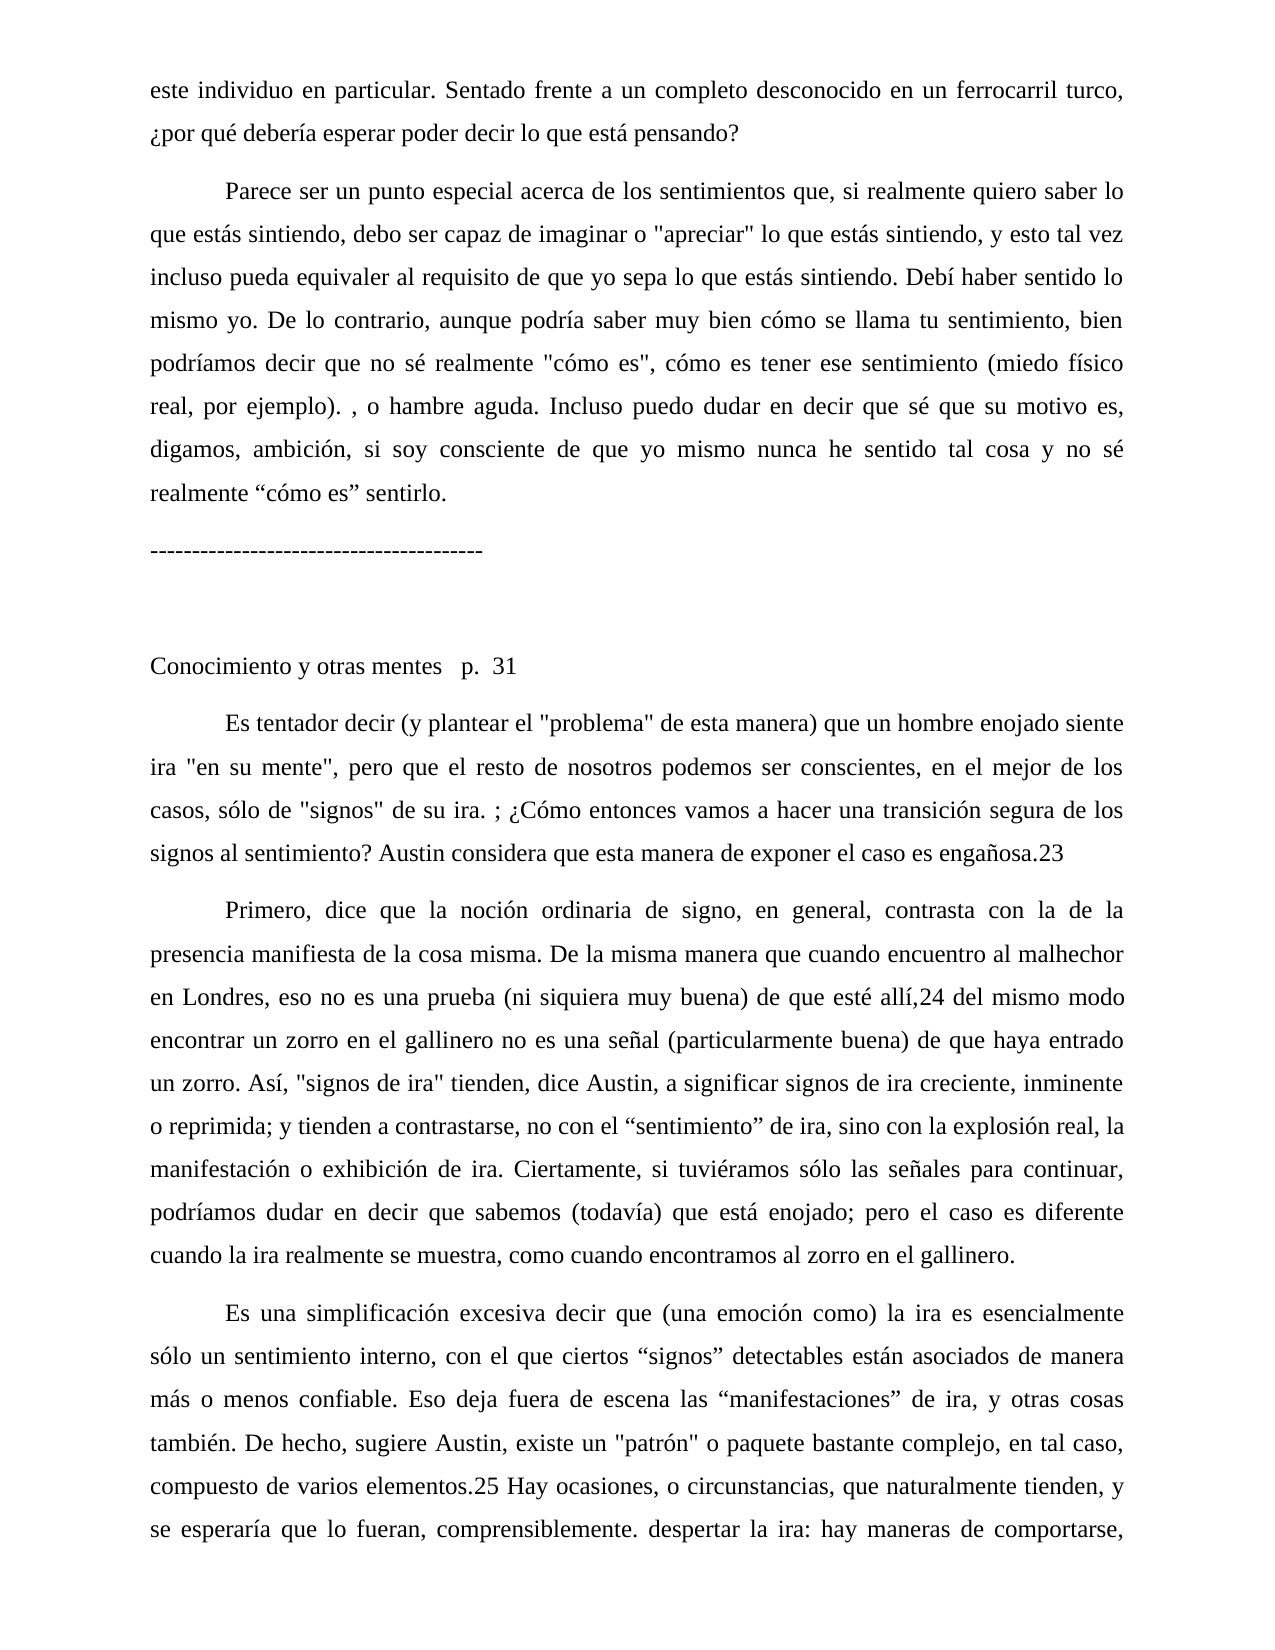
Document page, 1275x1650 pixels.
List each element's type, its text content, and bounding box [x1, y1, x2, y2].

text Es una simplificación excesiva decir que (una emoción como) la ira es esencialmente sólo un sentimiento interno, con el que ciertos “signos” detectables están asociados de manera más o menos confiable. Eso deja fuera de escena las “manifestaciones” de ira, y otras cosas también. De hecho, sugiere Austin, existe un "patrón" o paquete bastante complejo, en tal caso, compuesto de varios elementos.25 Hay ocasiones, o circunstancias, que naturalmente tienden, y se esperaría que lo fueran, comprensiblemente. despertar la ira: hay maneras de comportarse, [150, 1298, 1125, 1543]
text este individuo en particular. Sentado frente a un completo desconocido en un ferrocarril turco, ¿por qué debería esperar poder decir lo que está pensando? [150, 75, 1125, 147]
text Conocimiento y otras mentes p. 31 [150, 651, 1125, 679]
text Primero, dice que la noción ordinaria de signo, en general, contrasta con la de la presencia manifiesta de la cosa misma. De la misma manera que cuando encuentro al malhechor en Londres, eso no es una prueba (ni siquiera muy buena) de que esté allí,24 del mismo modo encontrar un zorro en el gallinero no es una señal (particularmente buena) de que haya entrado un zorro. Así, "signos de ira" tienden, dice Austin, a significar signos de ira creciente, inminente o reprimida; y tienden a contrastarse, no con el “sentimiento” de ira, sino con la explosión real, la manifestación o exhibición de ira. Ciertamente, si tuviéramos sólo las señales para continuar, podríamos dudar en decir que sabemos (todavía) que está enojado; pero el caso es diferente cuando la ira realmente se muestra, como cuando encontramos al zorro en el gallinero. [150, 896, 1125, 1269]
text ---------------------------------------- [150, 535, 1125, 564]
text Es tentador decir (y plantear el "problema" de esta manera) que un hombre enojado siente ira "en su mente", pero que el resto de nosotros podemos ser conscientes, en el mejor de los casos, sólo de "signos" de su ira. ; ¿Cómo entonces vamos a hacer una transición segura de los signos al sentimiento? Austin considera que esta manera de exponer el caso es engañosa.23 [150, 708, 1125, 867]
text Parece ser un punto especial acerca de los sentimientos que, si realmente quiero saber lo que estás sintiendo, debo ser capaz de imaginar o "apreciar" lo que estás sintiendo, y esto tal vez incluso pueda equivaler al requisito de que yo sepa lo que estás sintiendo. Debí haber sentido lo mismo yo. De lo contrario, aunque podría saber muy bien cómo se llama tu sentimiento, bien podríamos decir que no sé realmente "cómo es", cómo es tener ese sentimiento (miedo físico real, por ejemplo). , o hambre aguda. Incluso puedo dudar en decir que sé que su motivo es, digamos, ambición, si soy consciente de que yo mismo nunca he sentido tal cosa y no sé realmente “cómo es” sentirlo. [150, 176, 1125, 506]
